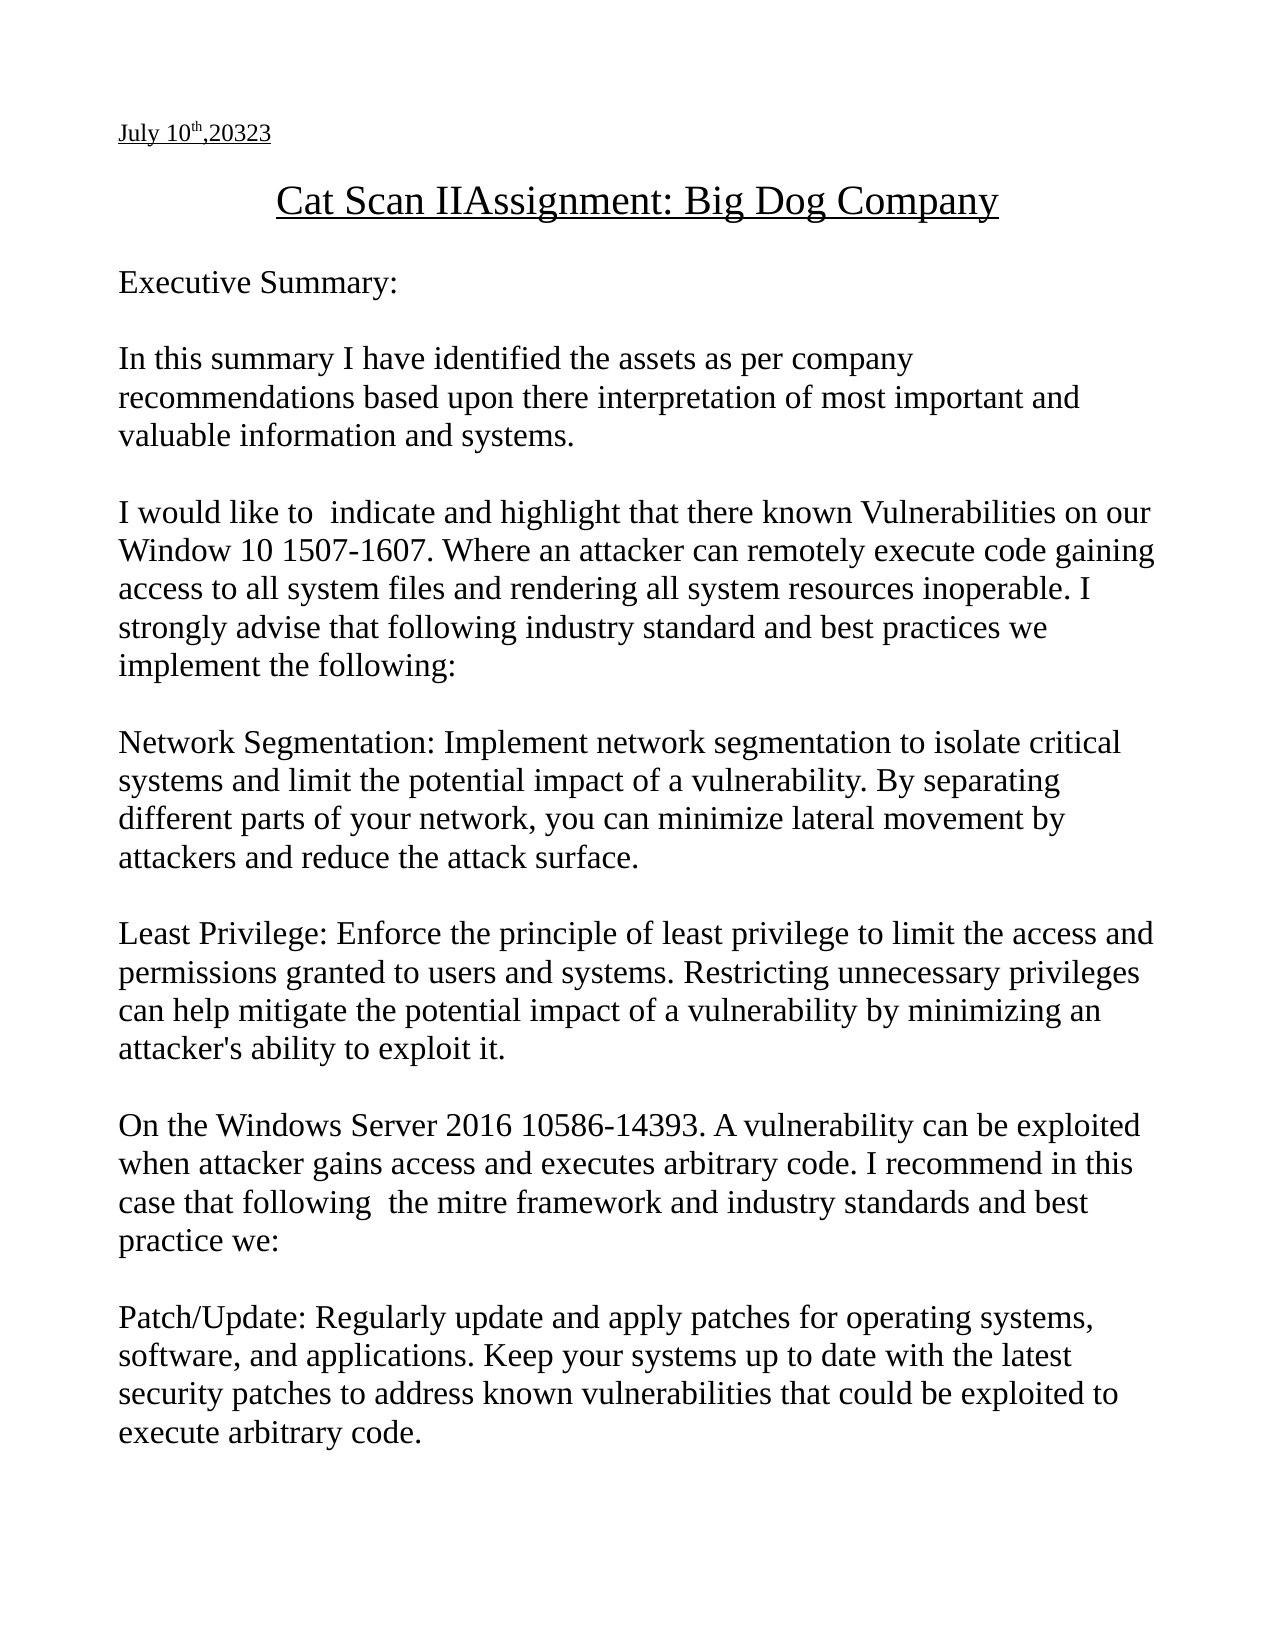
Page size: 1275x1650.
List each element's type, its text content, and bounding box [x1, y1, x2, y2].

text Executive Summary: [118, 262, 1157, 300]
text I would like to indicate and highlight that there known Vulnerabilities on our Window 10 1507-1607. Where an attacker can remotely execute code gaining access to all system files and rendering all system resources inoperable. I strongly advise that following industry standard and best practices we implement the following: [118, 492, 1157, 683]
text Network Segmentation: Implement network segmentation to isolate critical systems and limit the potential impact of a vulnerability. By separating different parts of your network, you can minimize lateral movement by attackers and reduce the attack surface. [118, 722, 1157, 875]
text Patch/Update: Regularly update and apply patches for operating systems, software, and applications. Keep your systems up to date with the latest security patches to address known vulnerabilities that could be exploited to execute arbitrary code. [118, 1297, 1157, 1450]
text Cat Scan IIAssignment: Big Dog Company [118, 176, 1157, 223]
text In this summary I have identified the assets as per company recommendations based upon there interpretation of most important and valuable information and systems. [118, 338, 1157, 453]
text Least Privilege: Enforce the principle of least privilege to limit the access and permissions granted to users and systems. Restricting unnecessary privileges can help mitigate the potential impact of a vulnerability by minimizing an attacker's ability to exploit it. [118, 913, 1157, 1067]
text July 10th,20323 [118, 118, 1157, 147]
text On the Windows Server 2016 10586-14393. A vulnerability can be exploited when attacker gains access and executes arbitrary code. I recommend in this case that following the mitre framework and industry standards and best practice we: [118, 1105, 1157, 1258]
